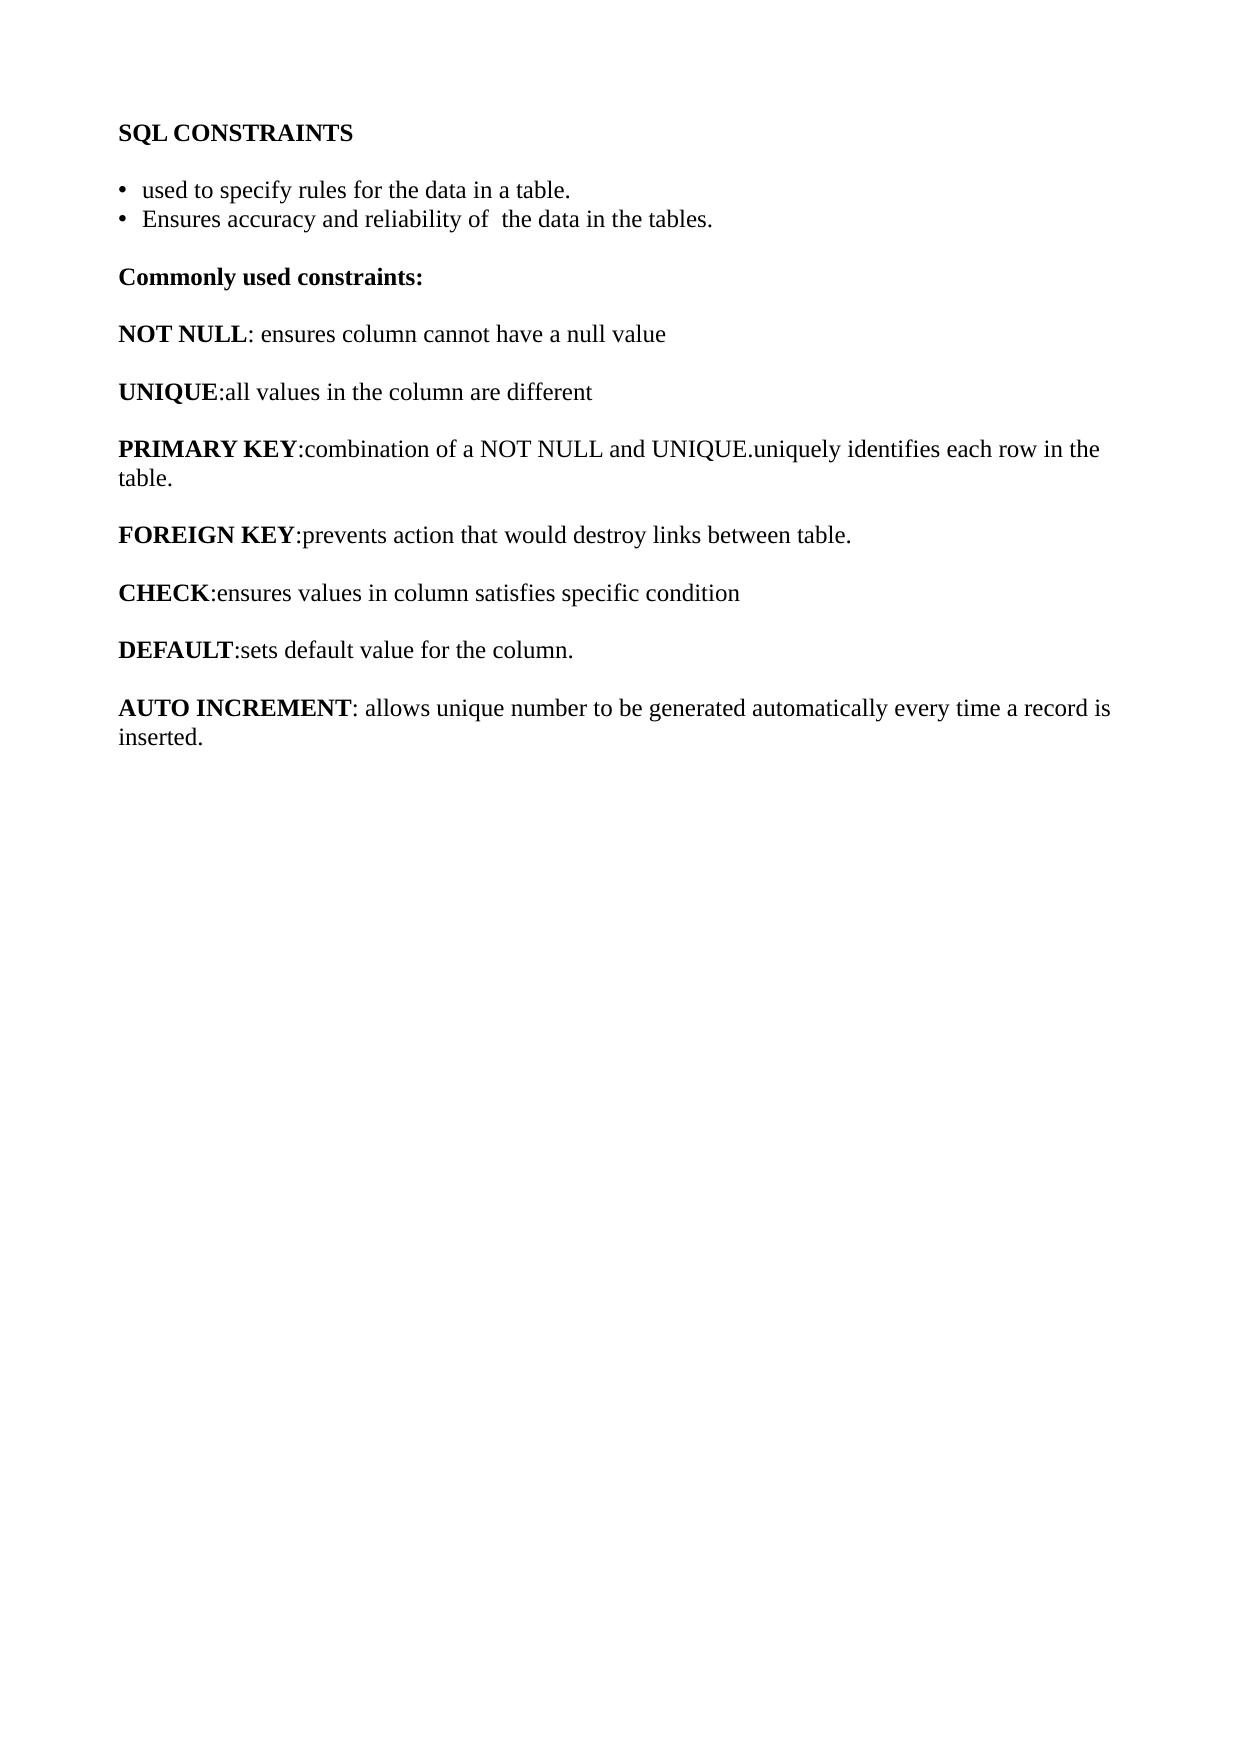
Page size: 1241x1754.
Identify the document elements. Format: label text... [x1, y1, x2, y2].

text AUTO INCREMENT: allows unique number to be generated automatically every time a record is inserted. [118, 693, 1122, 751]
list Ensures accuracy and reliability of the data in the tables. [118, 204, 1122, 233]
text DEFAULT:sets default value for the column. [118, 636, 1122, 664]
text SQL CONSTRAINTS [118, 118, 1122, 147]
text NOT NULL: ensures column cannot have a null value [118, 319, 1122, 348]
text CHECK:ensures values in column satisfies specific condition [118, 578, 1122, 607]
text PRIMARY KEY:combination of a NOT NULL and UNIQUE.uniquely identifies each row in the table. [118, 434, 1122, 492]
list used to specify rules for the data in a table. [118, 176, 1122, 204]
text FOREIGN KEY:prevents action that would destroy links between table. [118, 521, 1122, 549]
text Commonly used constraints: [118, 262, 1122, 291]
text UNIQUE:all values in the column are different [118, 377, 1122, 406]
